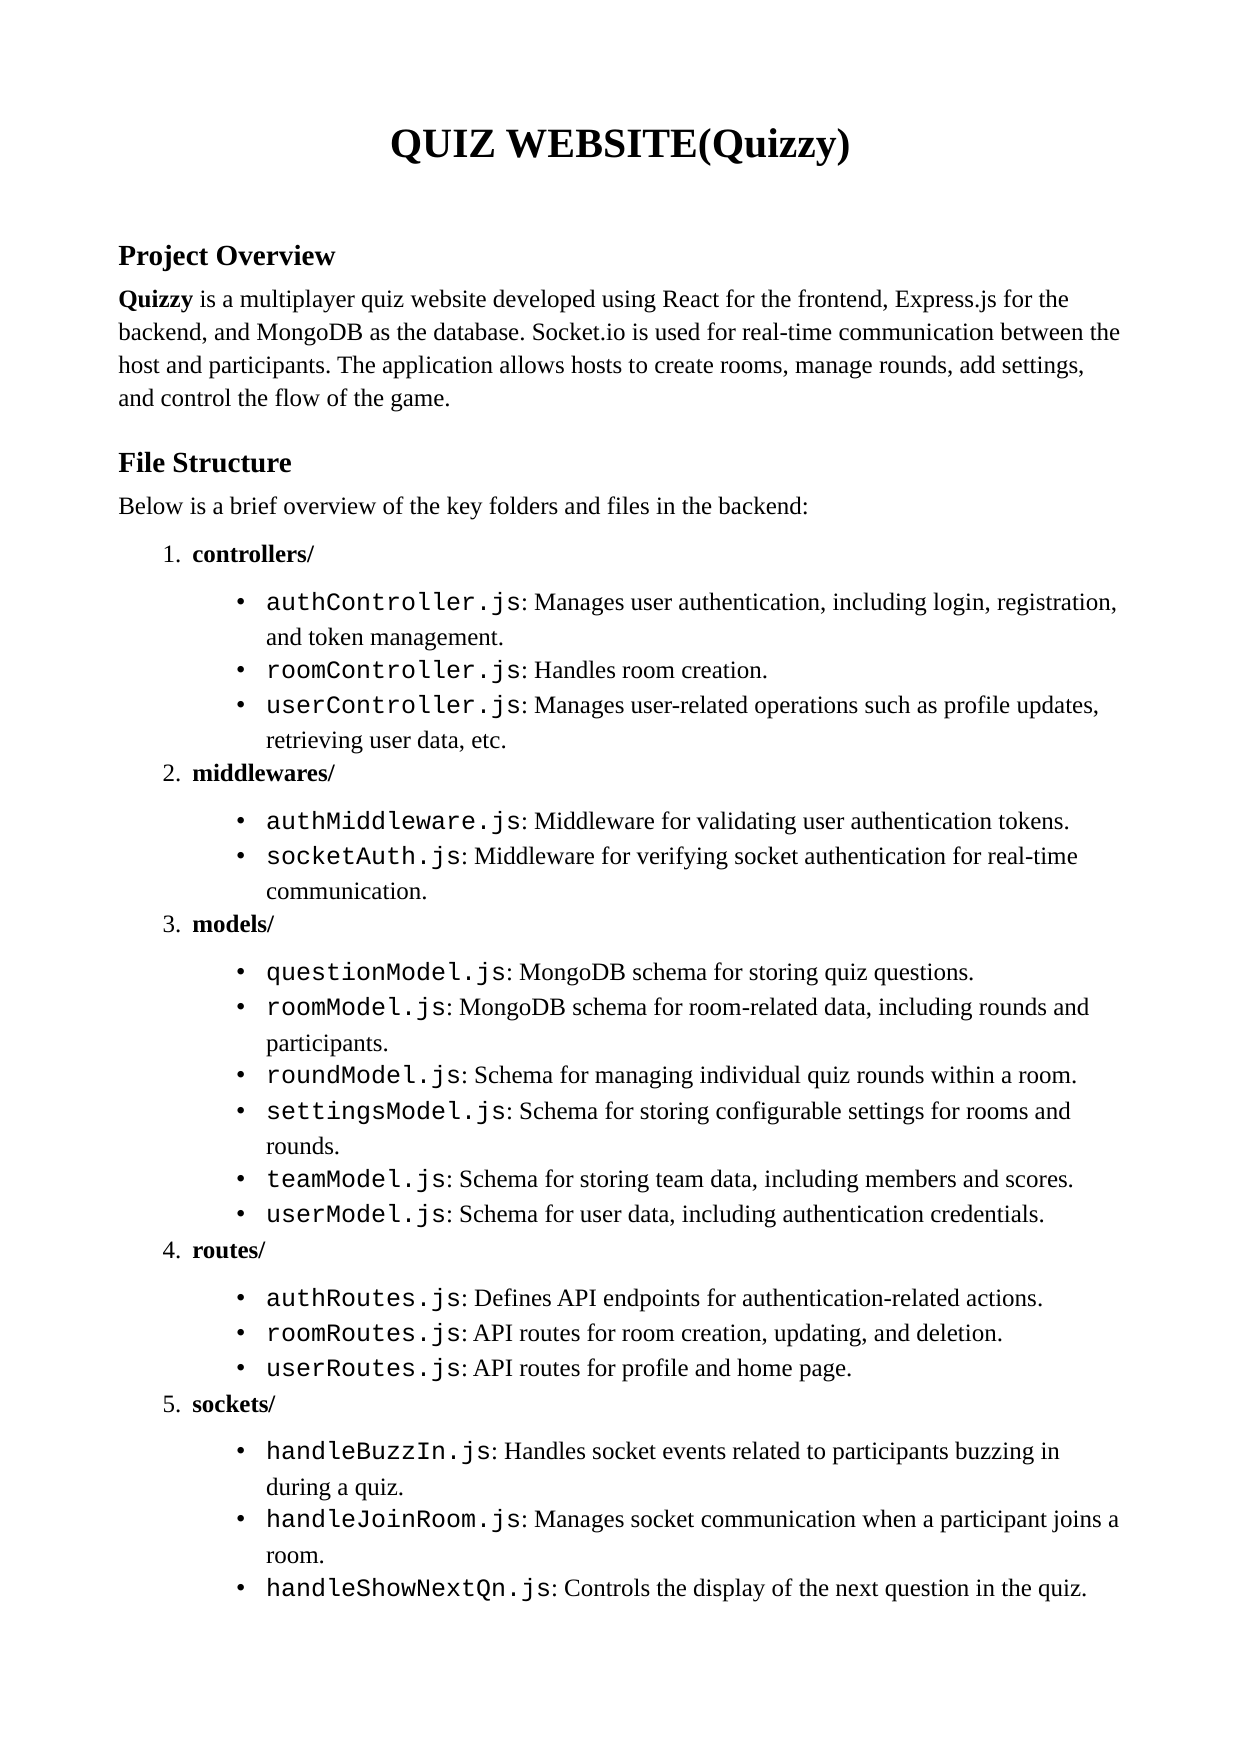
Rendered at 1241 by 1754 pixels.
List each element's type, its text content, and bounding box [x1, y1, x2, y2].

text Quizzy is a multiplayer quiz website developed using React for the frontend, Express.js for the backend, and MongoDB as the database. Socket.io is used for real-time communication between the host and participants. The application allows hosts to create rooms, manage rounds, add settings, and control the flow of the game. [118, 284, 1122, 412]
list userModel.js: Schema for user data, including authentication credentials. [236, 1199, 1122, 1230]
text Below is a brief overview of the key folders and files in the backend: [118, 491, 1122, 520]
list authMiddleware.js: Middleware for validating user authentication tokens. [236, 806, 1122, 837]
list handleJoinRoom.js: Manages socket communication when a participant joins a room. [236, 1504, 1122, 1568]
list handleShowNextQn.js: Controls the display of the next question in the quiz. [236, 1573, 1122, 1603]
list userController.js: Manages user-related operations such as profile updates, retrieving user data, etc. [236, 690, 1122, 754]
list authRoutes.js: Defines API endpoints for authentication-related actions. [236, 1283, 1122, 1313]
list roomModel.js: MongoDB schema for room-related data, including rounds and participants. [236, 992, 1122, 1056]
list roomController.js: Handles room creation. [236, 655, 1122, 686]
list socketAuth.js: Middleware for verifying socket authentication for real-time communication. [236, 841, 1122, 905]
list middlewares/ [162, 758, 1122, 787]
list roundModel.js: Schema for managing individual quiz rounds within a room. [236, 1061, 1122, 1091]
list teamModel.js: Schema for storing team data, including members and scores. [236, 1164, 1122, 1195]
subtitle Project Overview [118, 238, 1122, 272]
list controllers/ [162, 539, 1122, 568]
list userRoutes.js: API routes for profile and home page. [236, 1353, 1122, 1384]
text QUIZ WEBSITE(Quizzy) [118, 118, 1122, 166]
subtitle File Structure [118, 445, 1122, 479]
list handleBuzzIn.js: Handles socket events related to participants buzzing in during a quiz. [236, 1436, 1122, 1500]
list roomRoutes.js: API routes for room creation, updating, and deletion. [236, 1318, 1122, 1349]
list authController.js: Manages user authentication, including login, registration, and token management. [236, 587, 1122, 651]
list questionModel.js: MongoDB schema for storing quiz questions. [236, 957, 1122, 988]
list models/ [162, 909, 1122, 938]
list settingsModel.js: Schema for storing configurable settings for rooms and rounds. [236, 1096, 1122, 1160]
list sockets/ [162, 1389, 1122, 1418]
list routes/ [162, 1235, 1122, 1264]
